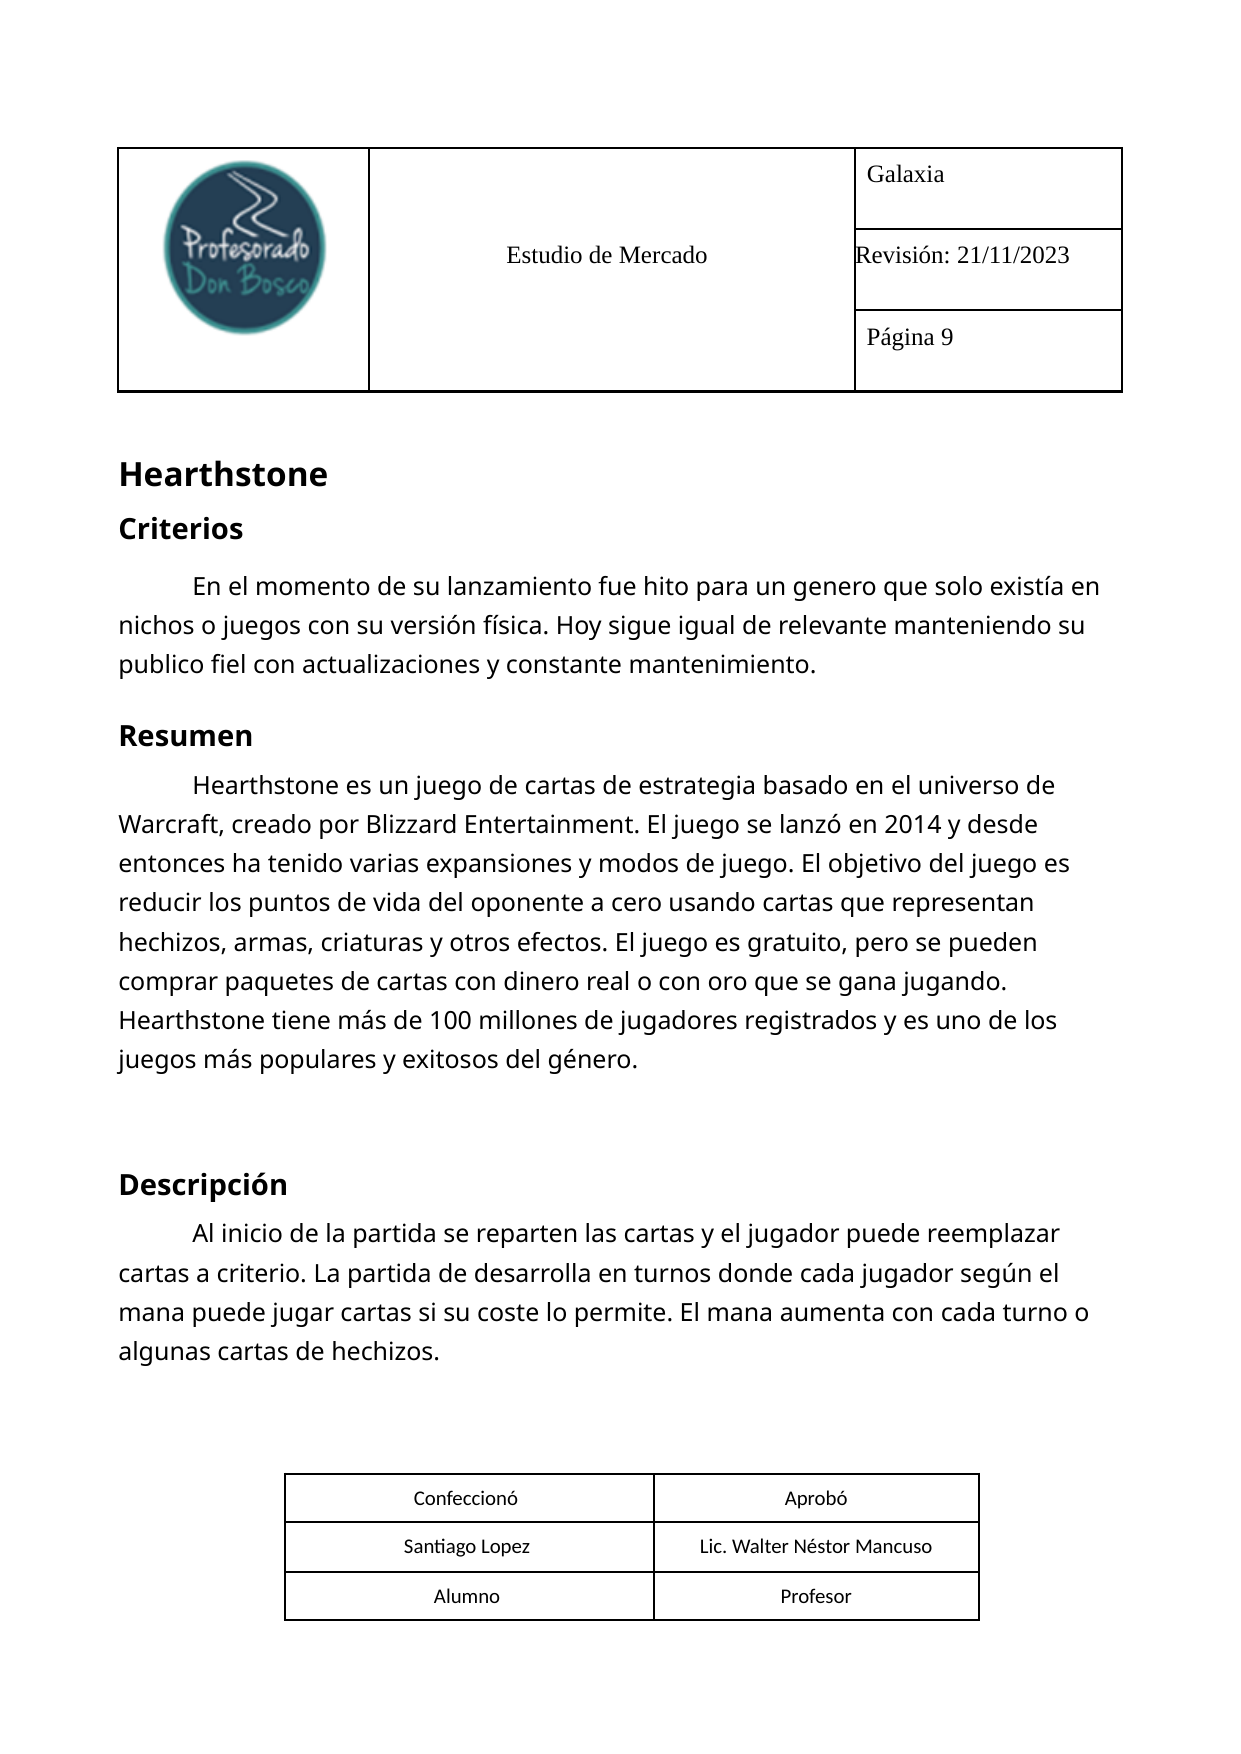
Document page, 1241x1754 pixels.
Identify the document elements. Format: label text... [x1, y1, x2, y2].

text Al inicio de la partida se reparten las cartas y el jugador puede reemplazar cartas a criterio. La partida de desarrolla en turnos donde cada jugador según el mana puede jugar cartas si su coste lo permite. El mana aumenta con cada turno o algunas cartas de hechizos. [118, 1216, 1122, 1368]
text Hearthstone es un juego de cartas de estrategia basado en el universo de Warcraft, creado por Blizzard Entertainment. El juego se lanzó en 2014 y desde entonces ha tenido varias expansiones y modos de juego. El objetivo del juego es reducir los puntos de vida del oponente a cero usando cartas que representan hechizos, armas, criaturas y otros efectos. El juego es gratuito, pero se pueden comprar paquetes de cartas con dinero real o con oro que se gana jugando. Hearthstone tiene más de 100 millones de jugadores registrados y es uno de los juegos más populares y exitosos del género. [118, 768, 1122, 1076]
text En el momento de su lanzamiento fue hito para un genero que solo existía en nichos o juegos con su versión física. Hoy sigue igual de relevante manteniendo su publico fiel con actualizaciones y constante mantenimiento. [118, 569, 1122, 681]
picture [160, 159, 328, 339]
subtitle Resumen [118, 715, 1122, 755]
subtitle Hearthstone [118, 451, 1122, 496]
subtitle Descripción [118, 1164, 1122, 1203]
text Criterios [118, 508, 1122, 548]
